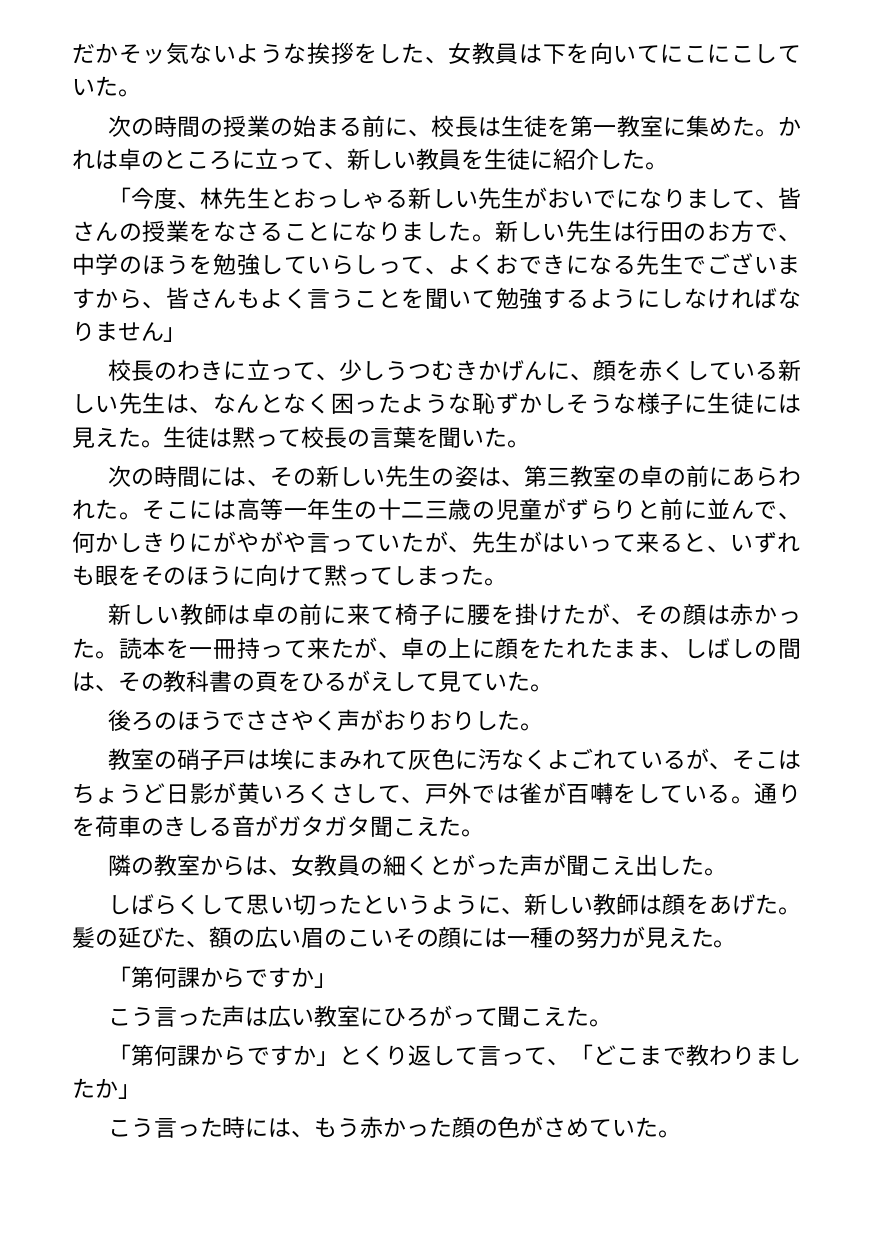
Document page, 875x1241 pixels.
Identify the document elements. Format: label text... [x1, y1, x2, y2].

text 次の時間には、その新しい先生の姿は、第三教室の卓の前にあらわれた。そこには高等一年生の十二三歳の児童がずらりと前に並んで、何かしきりにがやがや言っていたが、先生がはいって来ると、いずれも眼をそのほうに向けて黙ってしまった。 [72, 458, 802, 591]
text 次の時間の授業の始まる前に、校長は生徒を第一教室に集めた。かれは卓のところに立って、新しい教員を生徒に紹介した。 [72, 108, 802, 175]
text 後ろのほうでささやく声がおりおりした。 [72, 703, 802, 736]
text こう言った声は広い教室にひろがって聞こえた。 [72, 998, 802, 1032]
text 隣の教室からは、女教員の細くとがった声が聞こえ出した。 [72, 848, 802, 881]
text 教室の硝子戸は埃にまみれて灰色に汚なくよごれているが、そこはちょうど日影が黄いろくさして、戸外では雀が百囀をしている。通りを荷車のきしる音がガタガタ聞こえた。 [72, 742, 802, 842]
text しばらくして思い切ったというように、新しい教師は顔をあげた。髪の延びた、額の広い眉のこいその顔には一種の努力が見えた。 [72, 887, 802, 953]
text 新しい教師は卓の前に来て椅子に腰を掛けたが、その顔は赤かった。読本を一冊持って来たが、卓の上に顔をたれたまま、しばしの間は、その教科書の頁をひるがえして見ていた。 [72, 597, 802, 697]
text だかそッ気ないような挨拶をした、女教員は下を向いてにこにこしていた。 [72, 36, 802, 102]
text 校長のわきに立って、少しうつむきかげんに、顔を赤くしている新しい先生は、なんとなく困ったような恥ずかしそうな様子に生徒には見えた。生徒は黙って校長の言葉を聞いた。 [72, 353, 802, 453]
text 「第何課からですか」 [72, 959, 802, 993]
text 「今度、林先生とおっしゃる新しい先生がおいでになりまして、皆さんの授業をなさることになりました。新しい先生は行田のお方で、中学のほうを勉強していらしって、よくおできになる先生でございますから、皆さんもよく言うことを聞いて勉強するようにしなければなりません」 [72, 181, 802, 347]
text こう言った時には、もう赤かった顔の色がさめていた。 [72, 1110, 802, 1143]
text 「第何課からですか」とくり返して言って、「どこまで教わりましたか」 [72, 1038, 802, 1104]
